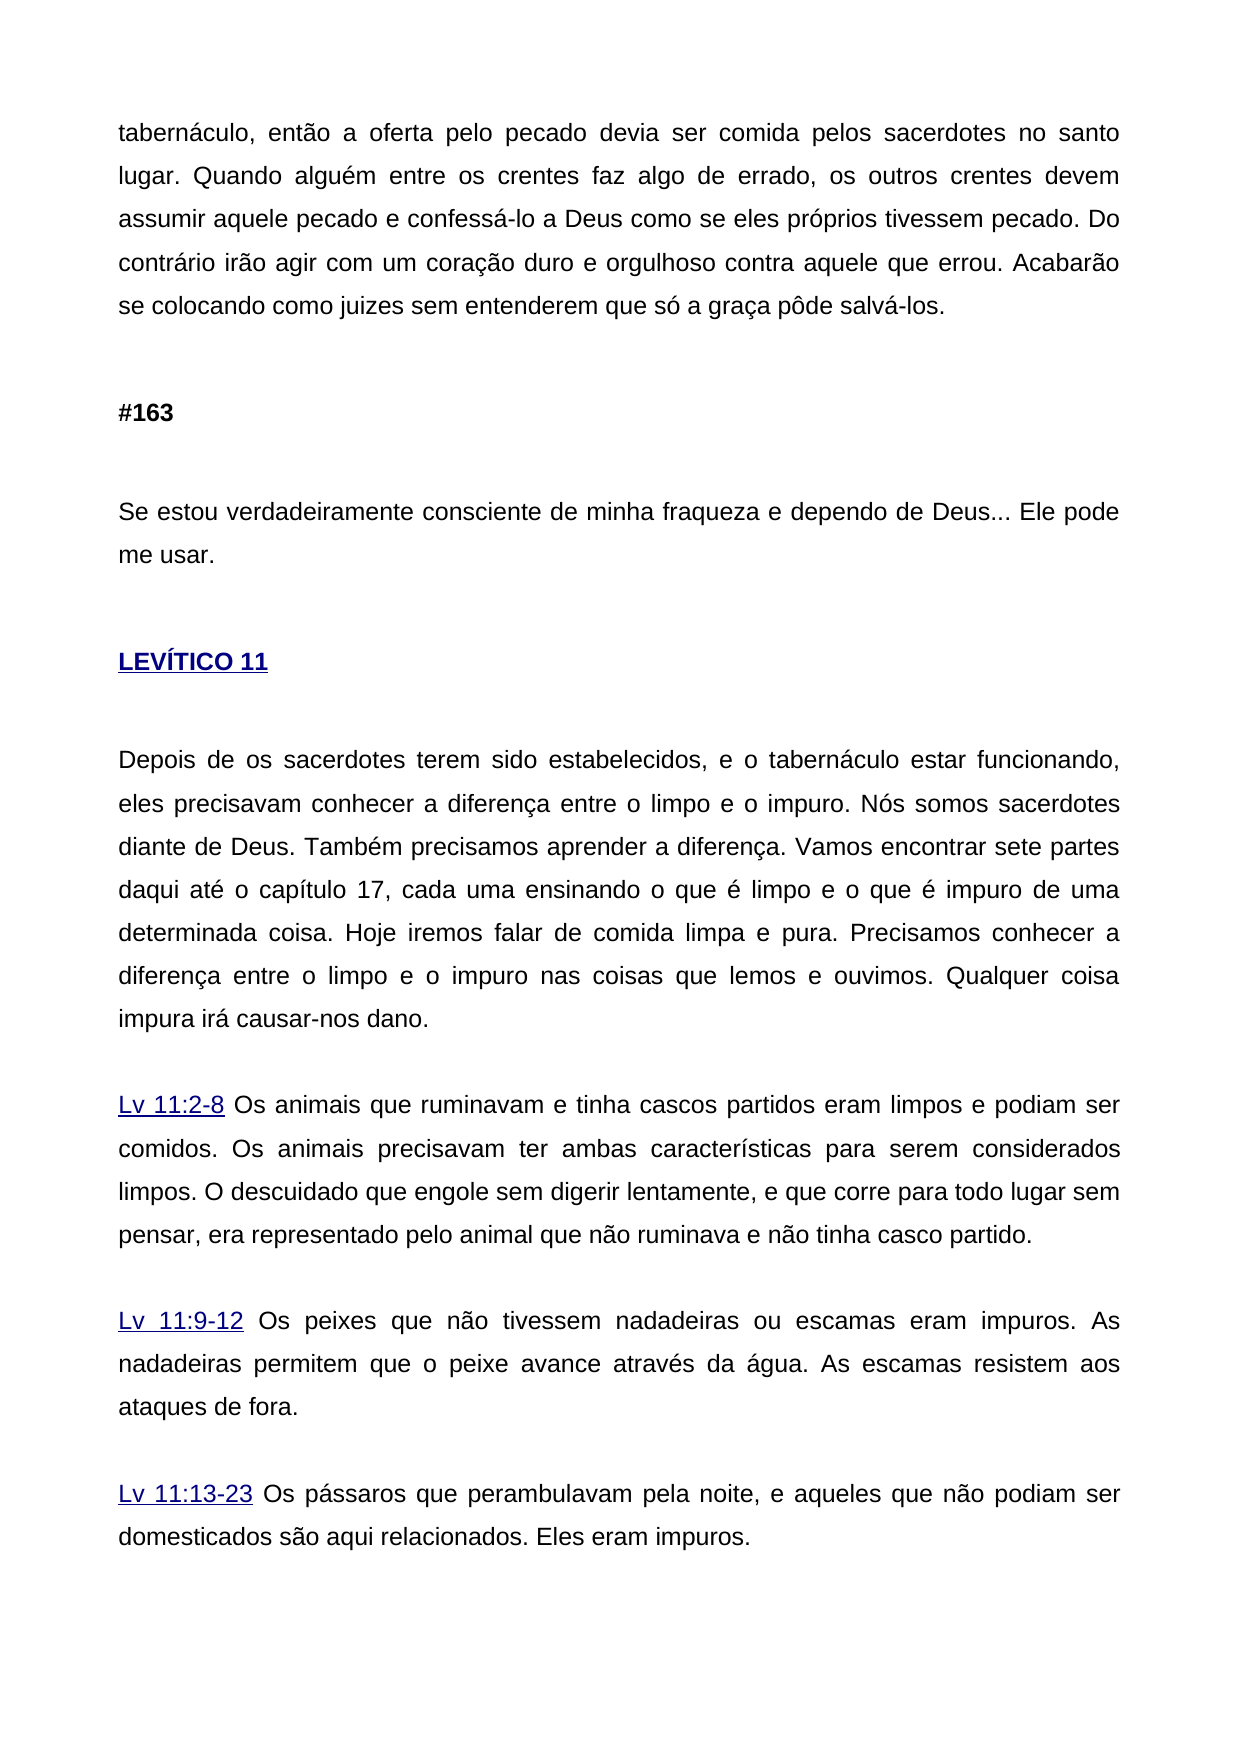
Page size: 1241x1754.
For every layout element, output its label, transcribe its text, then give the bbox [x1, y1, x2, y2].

subtitle LEVÍTICO 11 [118, 647, 1122, 675]
subtitle #163 [118, 398, 1122, 426]
text Lv 11:9-12 Os peixes que não tivessem nadadeiras ou escamas eram impuros. As nadadeiras permitem que o peixe avance através da água. As escamas resistem aos ataques de fora. [118, 1306, 1122, 1421]
text Lv 11:2-8 Os animais que ruminavam e tinha cascos partidos eram limpos e podiam ser comidos. Os animais precisavam ter ambas características para serem considerados limpos. O descuidado que engole sem digerir lentamente, e que corre para todo lugar sem pensar, era representado pelo animal que não ruminava e não tinha casco partido. [118, 1090, 1122, 1248]
text Se estou verdadeiramente consciente de minha fraqueza e dependo de Deus... Ele pode me usar. [118, 496, 1122, 568]
text Depois de os sacerdotes terem sido estabelecidos, e o tabernáculo estar funcionando, eles precisavam conhecer a diferença entre o limpo e o impuro. Nós somos sacerdotes diante de Deus. Também precisamos aprender a diferença. Vamos encontrar sete partes daqui até o capítulo 17, cada uma ensinando o que é limpo e o que é impuro de uma determinada coisa. Hoje iremos falar de comida limpa e pura. Precisamos conhecer a diferença entre o limpo e o impuro nas coisas que lemos e ouvimos. Qualquer coisa impura irá causar-nos dano. [118, 745, 1122, 1033]
text tabernáculo, então a oferta pelo pecado devia ser comida pelos sacerdotes no santo lugar. Quando alguém entre os crentes faz algo de errado, os outros crentes devem assumir aquele pecado e confessá-lo a Deus como se eles próprios tivessem pecado. Do contrário irão agir com um coração duro e orgulhoso contra aquele que errou. Acabarão se colocando como juizes sem entenderem que só a graça pôde salvá-los. [118, 118, 1122, 319]
text Lv 11:13-23 Os pássaros que perambulavam pela noite, e aqueles que não podiam ser domesticados são aqui relacionados. Eles eram impuros. [118, 1478, 1122, 1550]
